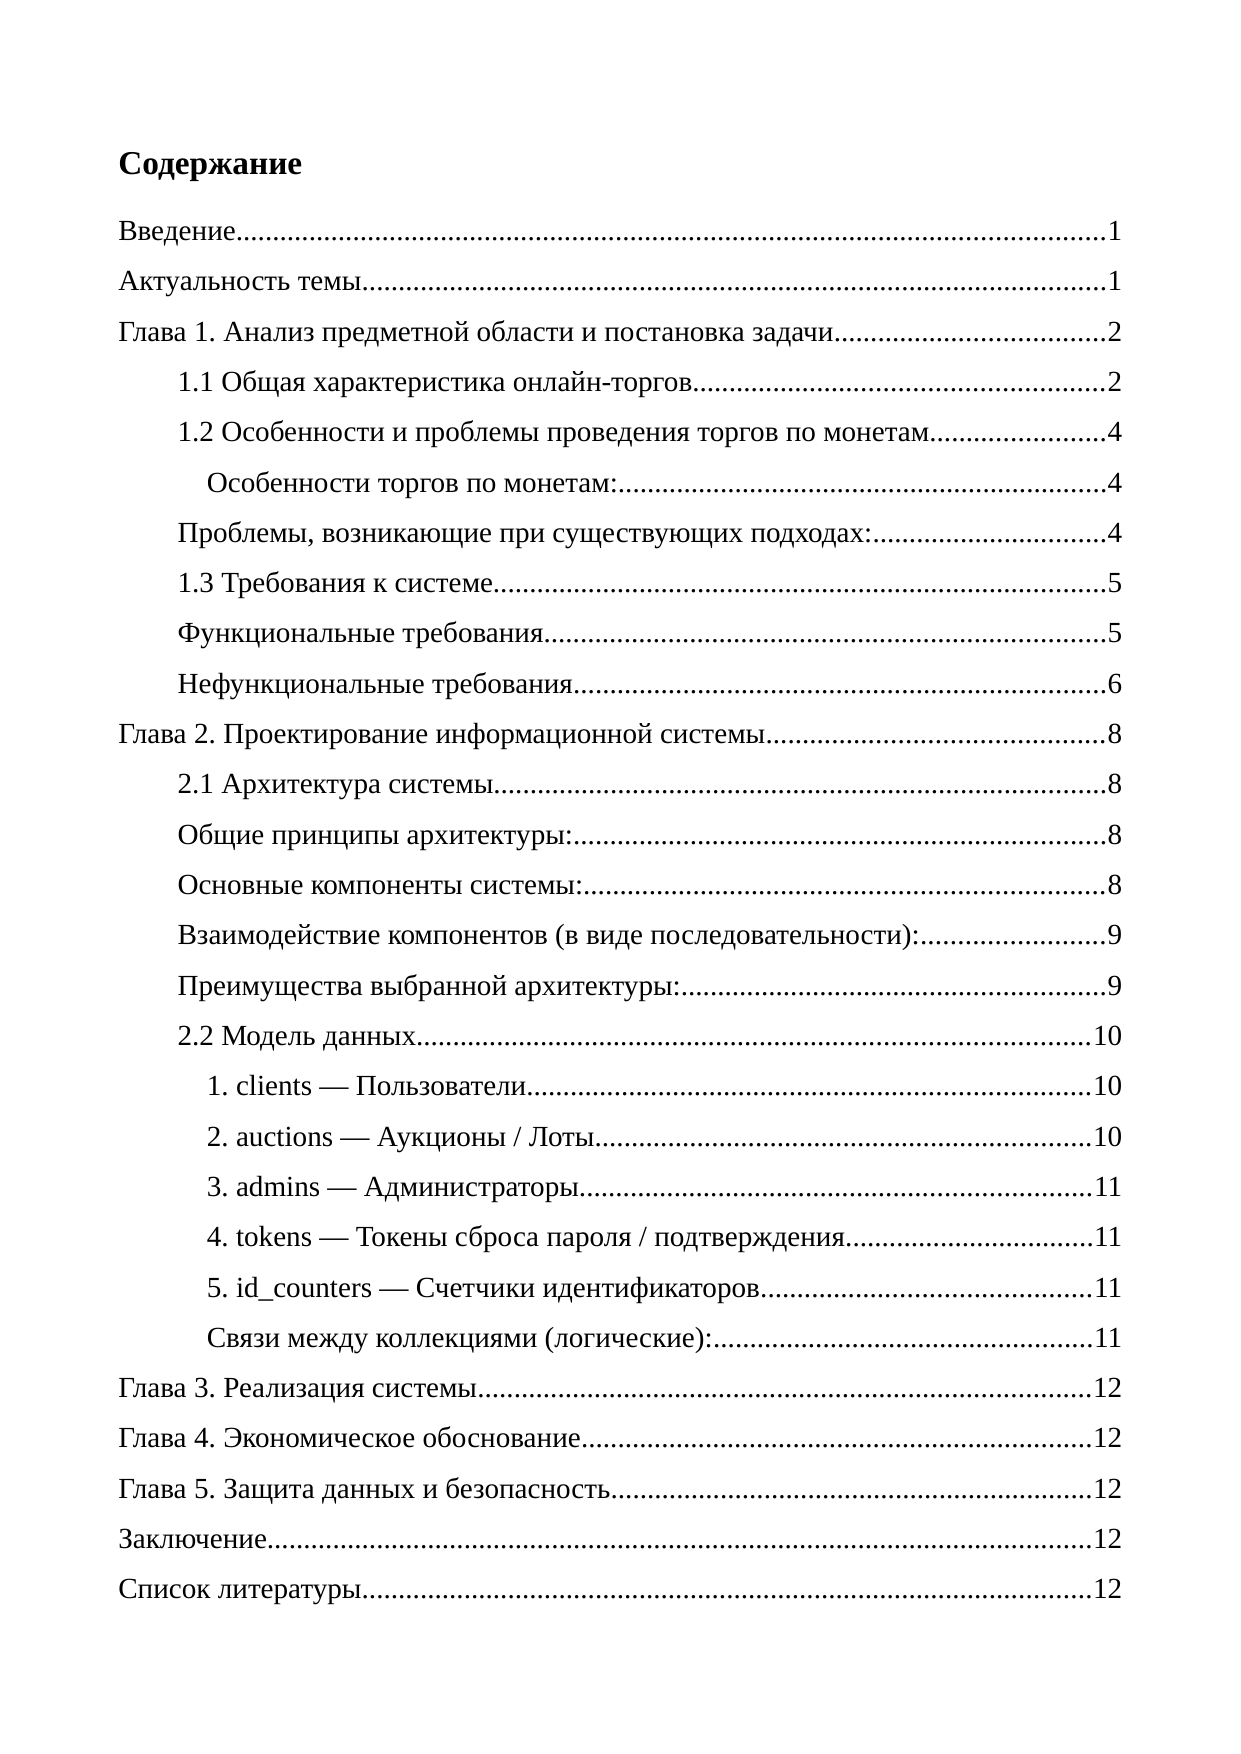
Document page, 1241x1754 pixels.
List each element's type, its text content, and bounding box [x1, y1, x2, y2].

text 3. admins — Администраторы 11 [207, 1169, 1122, 1203]
text Введение 1 [118, 213, 1122, 247]
text Нефункциональные требования 6 [177, 666, 1122, 699]
text Глава 3. Реализация системы 12 [118, 1370, 1122, 1404]
text Функциональные требования 5 [177, 616, 1122, 649]
text Связи между коллекциями (логические): 11 [207, 1320, 1122, 1353]
text Глава 4. Экономическое обоснование 12 [118, 1421, 1122, 1454]
text Основные компоненты системы: 8 [177, 867, 1122, 901]
text Проблемы, возникающие при существующих подходах: 4 [177, 515, 1122, 548]
text 1.3 Требования к системе 5 [177, 565, 1122, 599]
text Особенности торгов по монетам: 4 [207, 465, 1122, 498]
text 2.2 Модель данных 10 [177, 1018, 1122, 1052]
text Список литературы 12 [118, 1572, 1122, 1605]
text Общие принципы архитектуры: 8 [177, 817, 1122, 850]
text 1.2 Особенности и проблемы проведения торгов по монетам 4 [177, 414, 1122, 448]
subtitle Содержание [118, 143, 1122, 181]
text Актуальность темы 1 [118, 263, 1122, 297]
text Глава 2. Проектирование информационной системы 8 [118, 716, 1122, 750]
text 2. auctions — Аукционы / Лоты 10 [207, 1119, 1122, 1152]
text Взаимодействие компонентов (в виде последовательности): 9 [177, 917, 1122, 951]
text 1.1 Общая характеристика онлайн-торгов 2 [177, 364, 1122, 398]
text Преимущества выбранной архитектуры: 9 [177, 968, 1122, 1001]
text Глава 1. Анализ предметной области и постановка задачи 2 [118, 314, 1122, 347]
text 1. clients — Пользователи 10 [207, 1068, 1122, 1102]
text 4. tokens — Токены сброса пароля / подтверждения 11 [207, 1219, 1122, 1253]
text 5. id_counters — Счетчики идентификаторов 11 [207, 1270, 1122, 1303]
text 2.1 Архитектура системы 8 [177, 767, 1122, 800]
text Глава 5. Защита данных и безопасность 12 [118, 1471, 1122, 1504]
text Заключение 12 [118, 1521, 1122, 1555]
